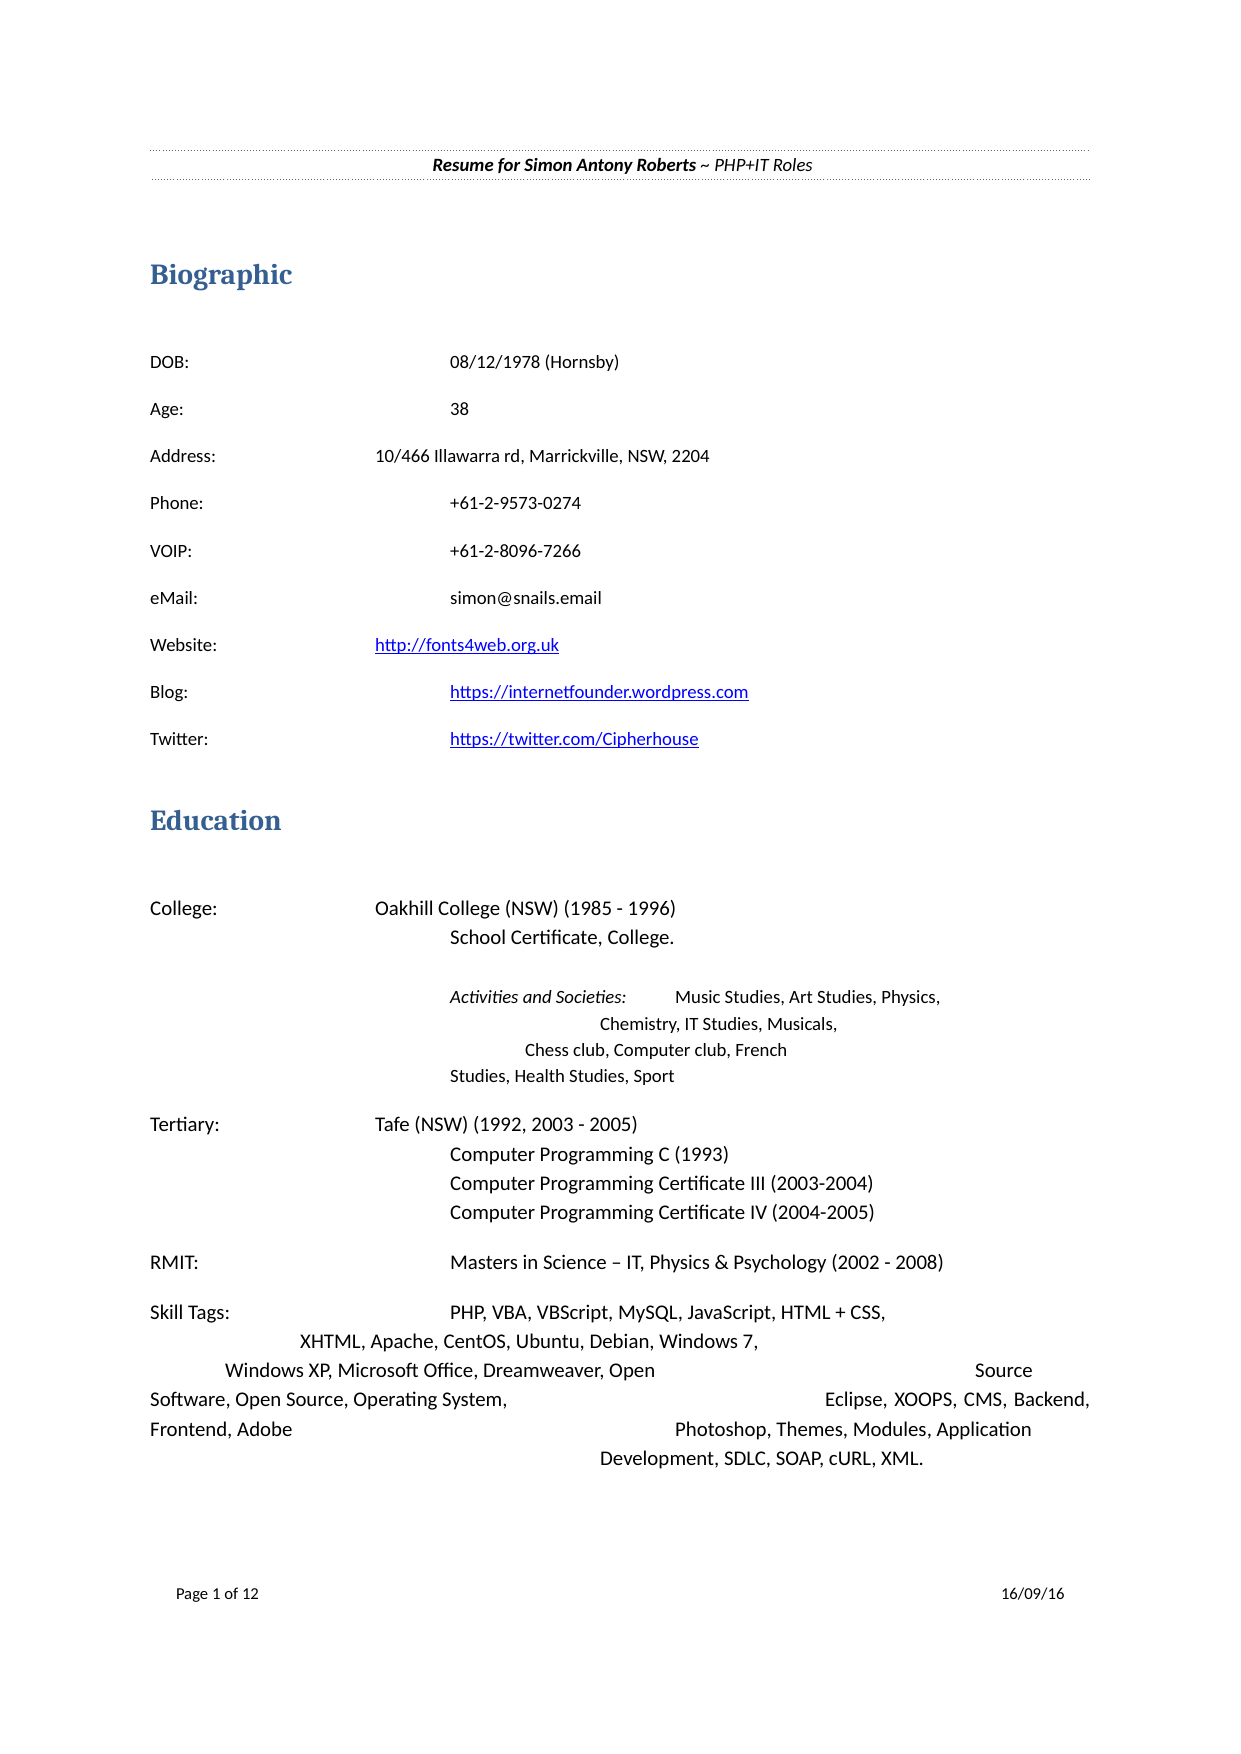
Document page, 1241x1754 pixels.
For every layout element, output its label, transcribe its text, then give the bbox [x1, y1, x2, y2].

text eMail: simon@snails.email [150, 586, 1090, 609]
text Skill Tags: PHP, VBA, VBScript, MySQL, JavaScript, HTML + CSS, XHTML, Apache, CentOS, Ubuntu, Debian, Windows 7, Windows XP, Microsoft Office, Dreamweaver, Open Source Software, Open Source, Operating System, Eclipse, XOOPS, CMS, Backend, Frontend, Adobe Photoshop, Themes, Modules, Application Development, SDLC, SOAP, cURL, XML. [150, 1299, 1090, 1470]
text College: Oakhill College (NSW) (1985 - 1996) School Certificate, College. Activities and Societies: Music Studies, Art Studies, Physics, Chemistry, IT Studies, Musicals, Chess club, Computer club, French Studies, Health Studies, Sport [150, 895, 1090, 1087]
text Twitter: https://twitter.com/Cipherhouse [150, 727, 1090, 750]
text Age: 38 [150, 397, 1090, 420]
text VOIP: +61-2-8096-7266 [150, 539, 1090, 562]
text Phone: +61-2-9573-0274 [150, 492, 1090, 514]
text RMIT: Masters in Science – IT, Physics & Psychology (2002 - 2008) [150, 1249, 1090, 1274]
text Tertiary: Tafe (NSW) (1992, 2003 - 2005) Computer Programming C (1993) Computer Programming Certificate III (2003-2004) Computer Programming Certificate IV (2004-2005) [150, 1112, 1090, 1224]
text Website: http://fonts4web.org.uk [150, 633, 1090, 656]
text DOB: 08/12/1978 (Hornsby) [150, 350, 1090, 373]
text Blog: https://internetfounder.wordpress.com [150, 680, 1090, 703]
subtitle Biographic [150, 258, 1090, 292]
subtitle Education [150, 804, 1090, 837]
text Address: 10/466 Illawarra rd, Marrickville, NSW, 2204 [150, 444, 1090, 467]
